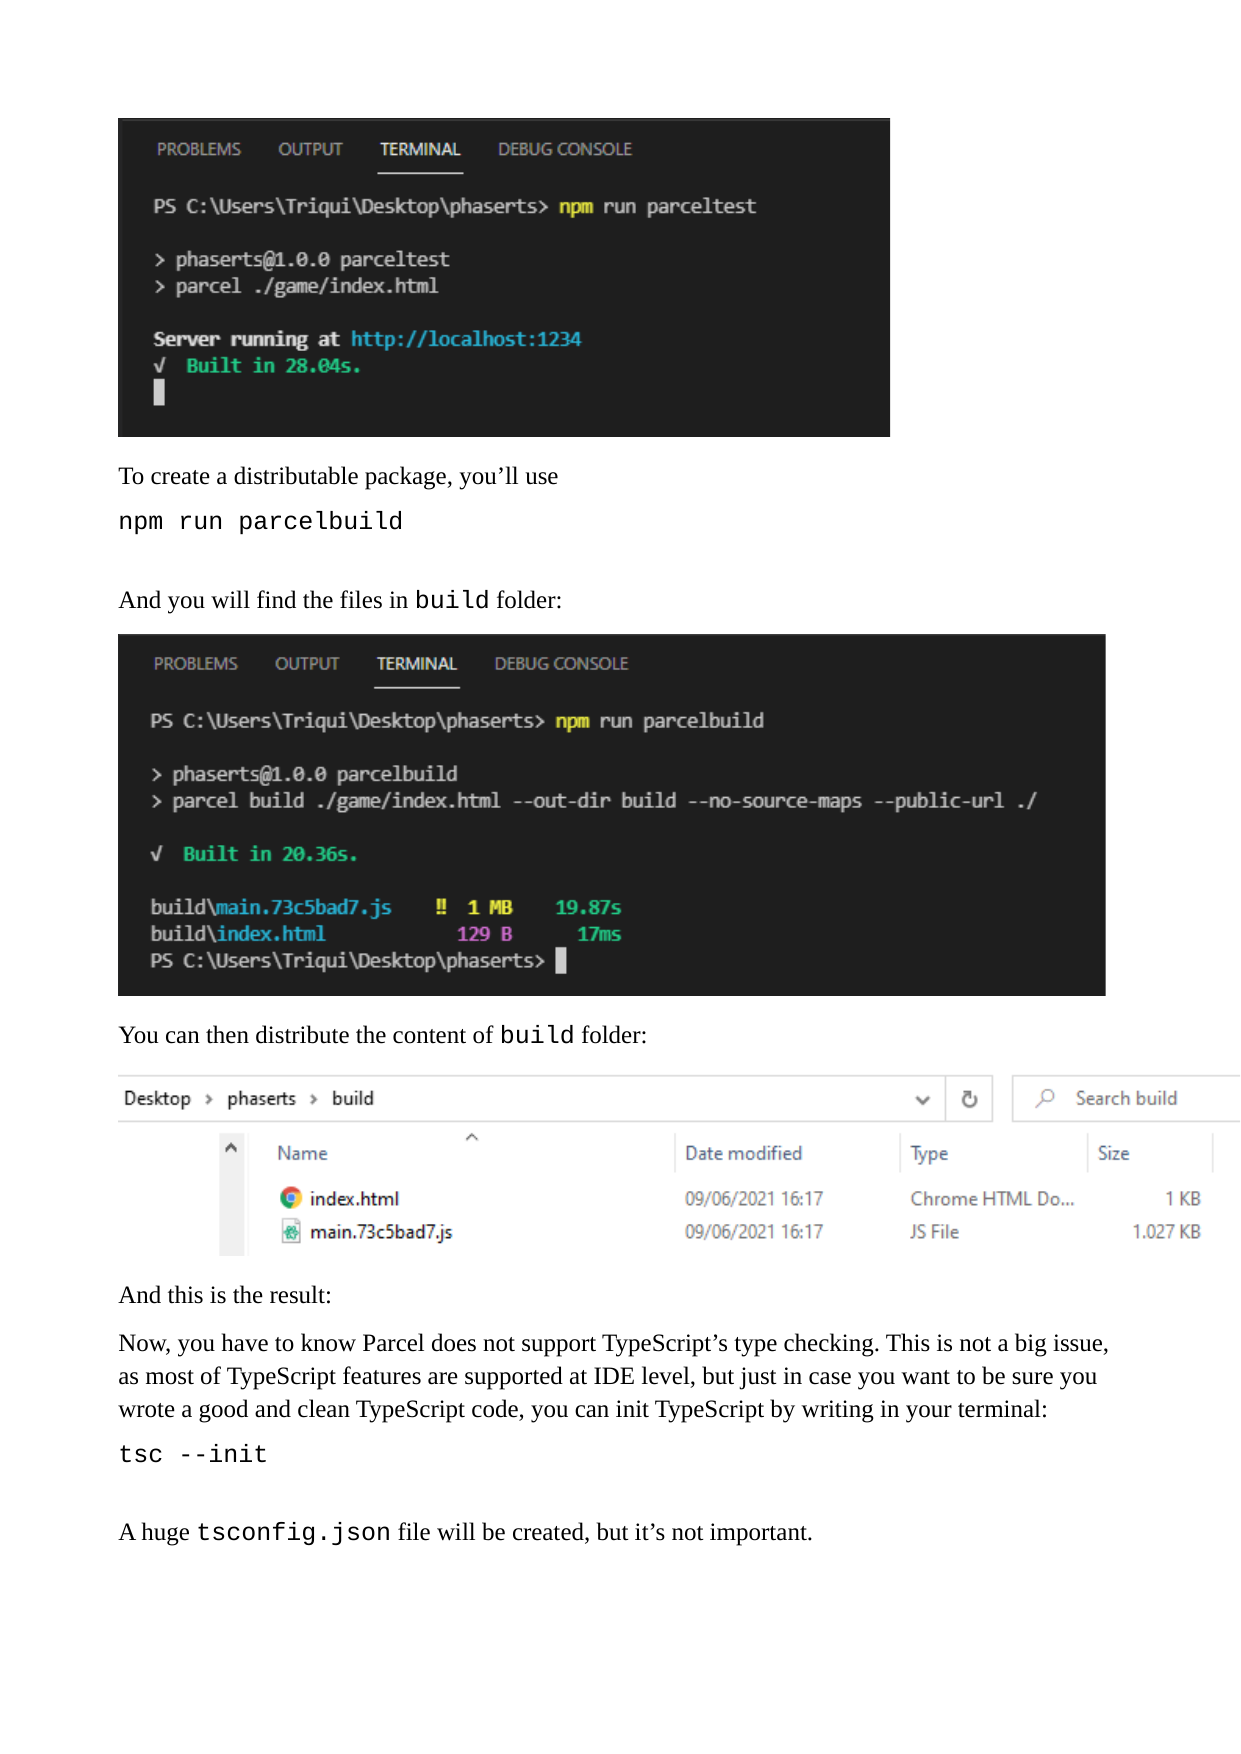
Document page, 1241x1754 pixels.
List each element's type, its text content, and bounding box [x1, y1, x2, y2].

picture [118, 1070, 1241, 1256]
table_header tsc --init [118, 1441, 272, 1470]
picture [118, 118, 890, 437]
table_header npm run parcelbuild [118, 509, 408, 537]
text To create a distributable package, you’ll use [118, 461, 1122, 490]
text You can then distribute the content of build folder: [118, 1020, 1122, 1051]
text Now, you have to know Parcel does not support TypeScript’s type checking. This is not a big issue, as most of TypeScript features are supported at IDE level, but just in case you want to be sure you wrote a good and clean TypeScript code, you can init TypeScript by writing in your terminal: [118, 1328, 1122, 1422]
text A huge tsconfig.json file will be created, but it’s not important. [118, 1517, 1122, 1548]
picture [118, 634, 1106, 996]
text And you will find the files in build folder: [118, 585, 1122, 616]
text And this is the result: [118, 1280, 1122, 1309]
